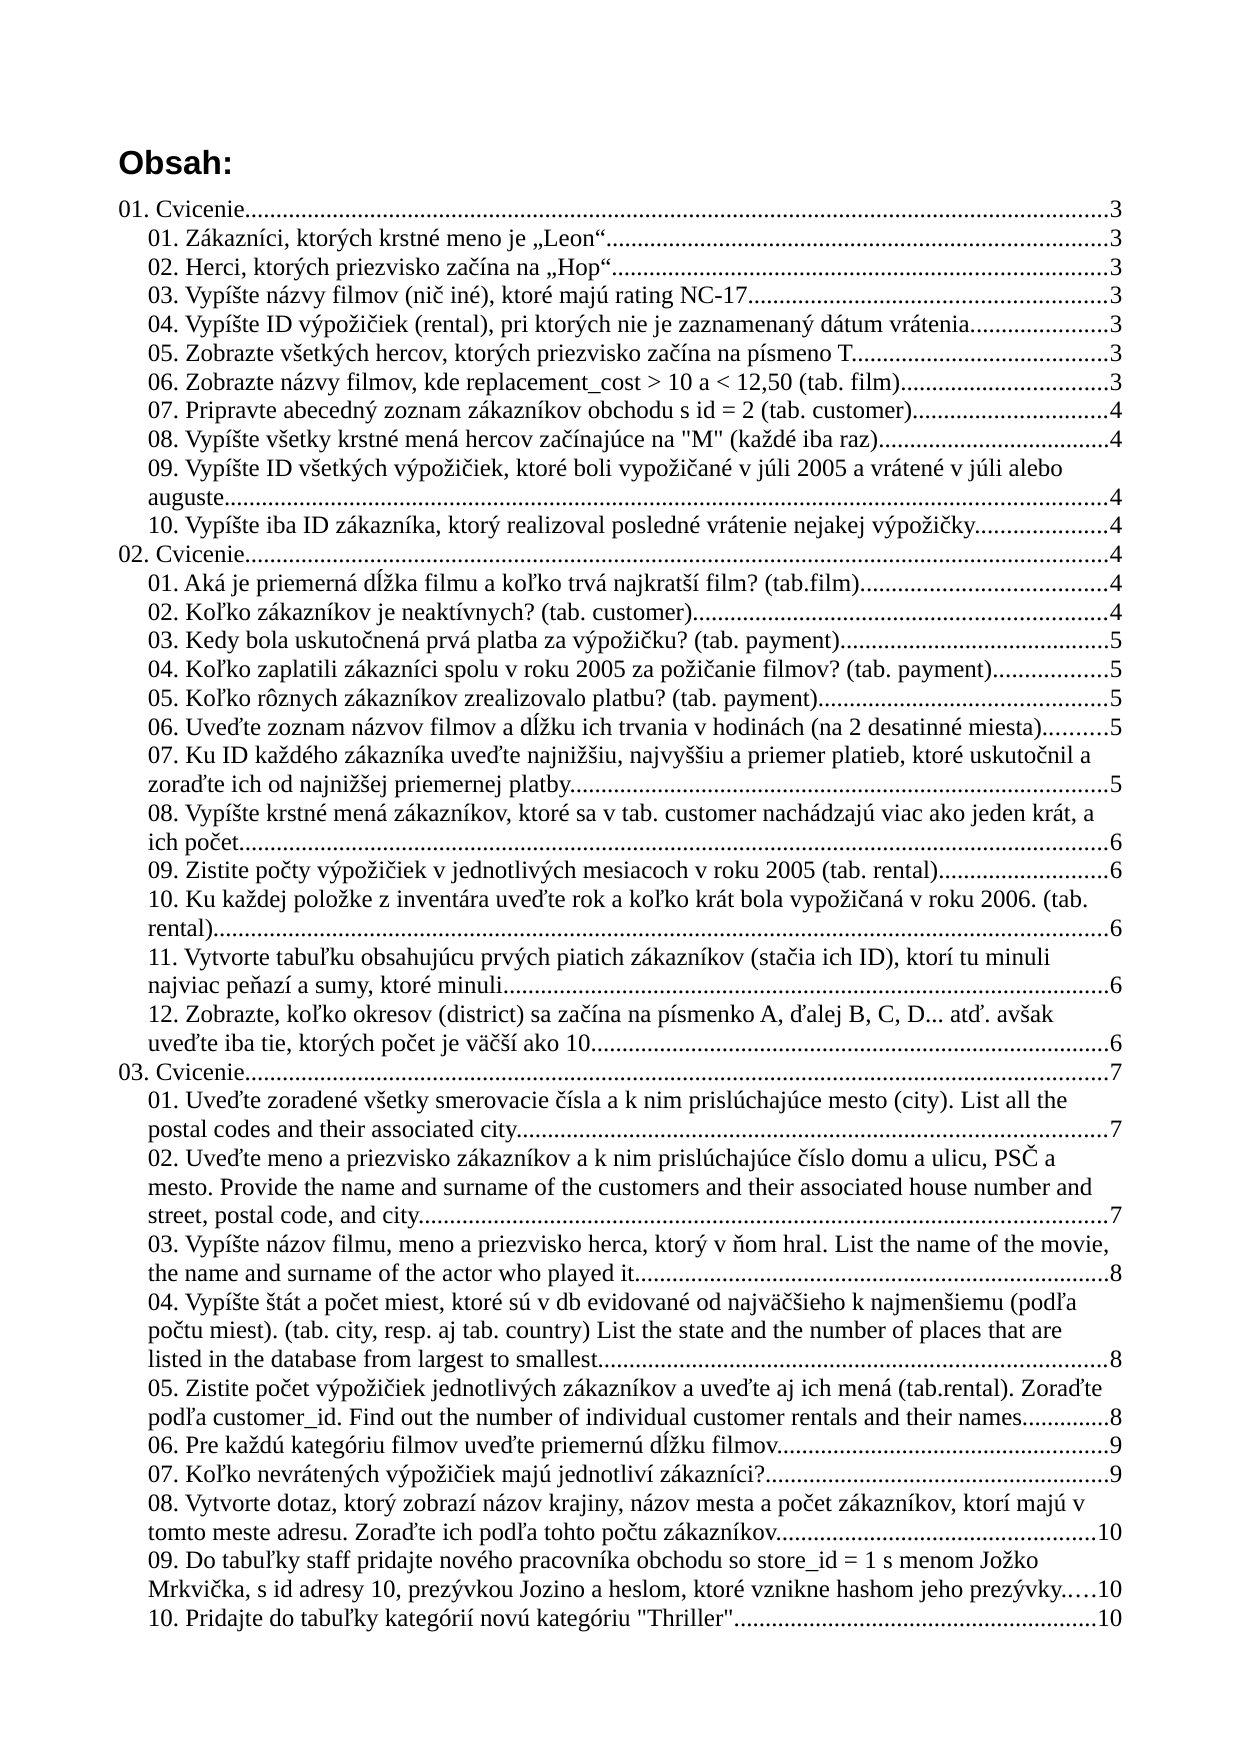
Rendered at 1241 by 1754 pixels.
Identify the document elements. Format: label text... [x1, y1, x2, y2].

text 03. Vypíšte názov filmu, meno a priezvisko herca, ktorý v ňom hral. List the name of the movie, the name and surname of the actor who played it. 8 [148, 1229, 1122, 1287]
text 01. Aká je priemerná dĺžka filmu a koľko trvá najkratší film? (tab.film). 4 [148, 568, 1122, 597]
text 09. Do tabuľky staff pridajte nového pracovníka obchodu so store_id = 1 s menom Jožko Mrkvička, s id adresy 10, prezývkou Jozino a heslom, ktoré vznikne hashom jeho prezývky. 10 [148, 1545, 1122, 1603]
text 04. Vypíšte ID výpožičiek (rental), pri ktorých nie je zaznamenaný dátum vrátenia. 3 [148, 309, 1122, 338]
text 04. Koľko zaplatili zákazníci spolu v roku 2005 za požičanie filmov? (tab. payment) 5 [148, 654, 1122, 683]
text 09. Zistite počty výpožičiek v jednotlivých mesiacoch v roku 2005 (tab. rental). 6 [148, 855, 1122, 884]
text 06. Pre každú kategóriu filmov uveďte priemernú dĺžku filmov. 9 [148, 1430, 1122, 1459]
text 06. Zobrazte názvy filmov, kde replacement_cost > 10 a < 12,50 (tab. film). 3 [148, 367, 1122, 395]
text 01. Cvicenie 3 [118, 194, 1122, 223]
text 03. Cvicenie 7 [118, 1057, 1122, 1085]
text 02. Koľko zákazníkov je neaktívnych? (tab. customer) 4 [148, 597, 1122, 625]
text 10. Vypíšte iba ID zákazníka, ktorý realizoval posledné vrátenie nejakej výpožičky. 4 [148, 510, 1122, 539]
text 06. Uveďte zoznam názvov filmov a dĺžku ich trvania v hodinách (na 2 desatinné miesta). 5 [148, 712, 1122, 740]
text 03. Vypíšte názvy filmov (nič iné), ktoré majú rating NC-17. 3 [148, 280, 1122, 309]
text 07. Pripravte abecedný zoznam zákazníkov obchodu s id = 2 (tab. customer). 4 [148, 395, 1122, 424]
text 10. Ku každej položke z inventára uveďte rok a koľko krát bola vypožičaná v roku 2006. (tab. rental) 6 [148, 884, 1122, 942]
text 07. Koľko nevrátených výpožičiek majú jednotliví zákazníci? 9 [148, 1459, 1122, 1488]
text 02. Herci, ktorých priezvisko začína na „Hop“. 3 [148, 252, 1122, 280]
text 04. Vypíšte štát a počet miest, ktoré sú v db evidované od najväčšieho k najmenšiemu (podľa počtu miest). (tab. city, resp. aj tab. country) List the state and the number of places that are listed in the database from largest to smallest. 8 [148, 1287, 1122, 1373]
text 08. Vypíšte všetky krstné mená hercov začínajúce na "M" (každé iba raz). 4 [148, 424, 1122, 453]
text 08. Vytvorte dotaz, ktorý zobrazí názov krajiny, názov mesta a počet zákazníkov, ktorí majú v tomto meste adresu. Zoraďte ich podľa tohto počtu zákazníkov. 10 [148, 1488, 1122, 1545]
text 11. Vytvorte tabuľku obsahujúcu prvých piatich zákazníkov (stačia ich ID), ktorí tu minuli najviac peňazí a sumy, ktoré minuli. 6 [148, 942, 1122, 999]
text 09. Vypíšte ID všetkých výpožičiek, ktoré boli vypožičané v júli 2005 a vrátené v júli alebo auguste. 4 [148, 453, 1122, 510]
text 05. Zobrazte všetkých hercov, ktorých priezvisko začína na písmeno T. 3 [148, 338, 1122, 367]
text 01. Zákazníci, ktorých krstné meno je „Leon“. 3 [148, 223, 1122, 252]
text 12. Zobrazte, koľko okresov (district) sa začína na písmenko A, ďalej B, C, D... atď. avšak uveďte iba tie, ktorých počet je väčší ako 10. 6 [148, 999, 1122, 1057]
text 02. Uveďte meno a priezvisko zákazníkov a k nim prislúchajúce číslo domu a ulicu, PSČ a mesto. Provide the name and surname of the customers and their associated house number and street, postal code, and city. 7 [148, 1143, 1122, 1229]
text 02. Cvicenie 4 [118, 539, 1122, 568]
text 08. Vypíšte krstné mená zákazníkov, ktoré sa v tab. customer nachádzajú viac ako jeden krát, a ich počet. 6 [148, 798, 1122, 855]
text 07. Ku ID každého zákazníka uveďte najnižšiu, najvyššiu a priemer platieb, ktoré uskutočnil a zoraďte ich od najnižšej priemernej platby. 5 [148, 740, 1122, 798]
subtitle Obsah: [118, 143, 1122, 182]
text 03. Kedy bola uskutočnená prvá platba za výpožičku? (tab. payment) 5 [148, 625, 1122, 654]
text 05. Koľko rôznych zákazníkov zrealizovalo platbu? (tab. payment) 5 [148, 683, 1122, 712]
text 05. Zistite počet výpožičiek jednotlivých zákazníkov a uveďte aj ich mená (tab.rental). Zoraďte podľa customer_id. Find out the number of individual customer rentals and their names. 8 [148, 1373, 1122, 1430]
text 01. Uveďte zoradené všetky smerovacie čísla a k nim prislúchajúce mesto (city). List all the postal codes and their associated city. 7 [148, 1085, 1122, 1143]
text 10. Pridajte do tabuľky kategórií novú kategóriu "Thriller". 10 [148, 1603, 1122, 1632]
